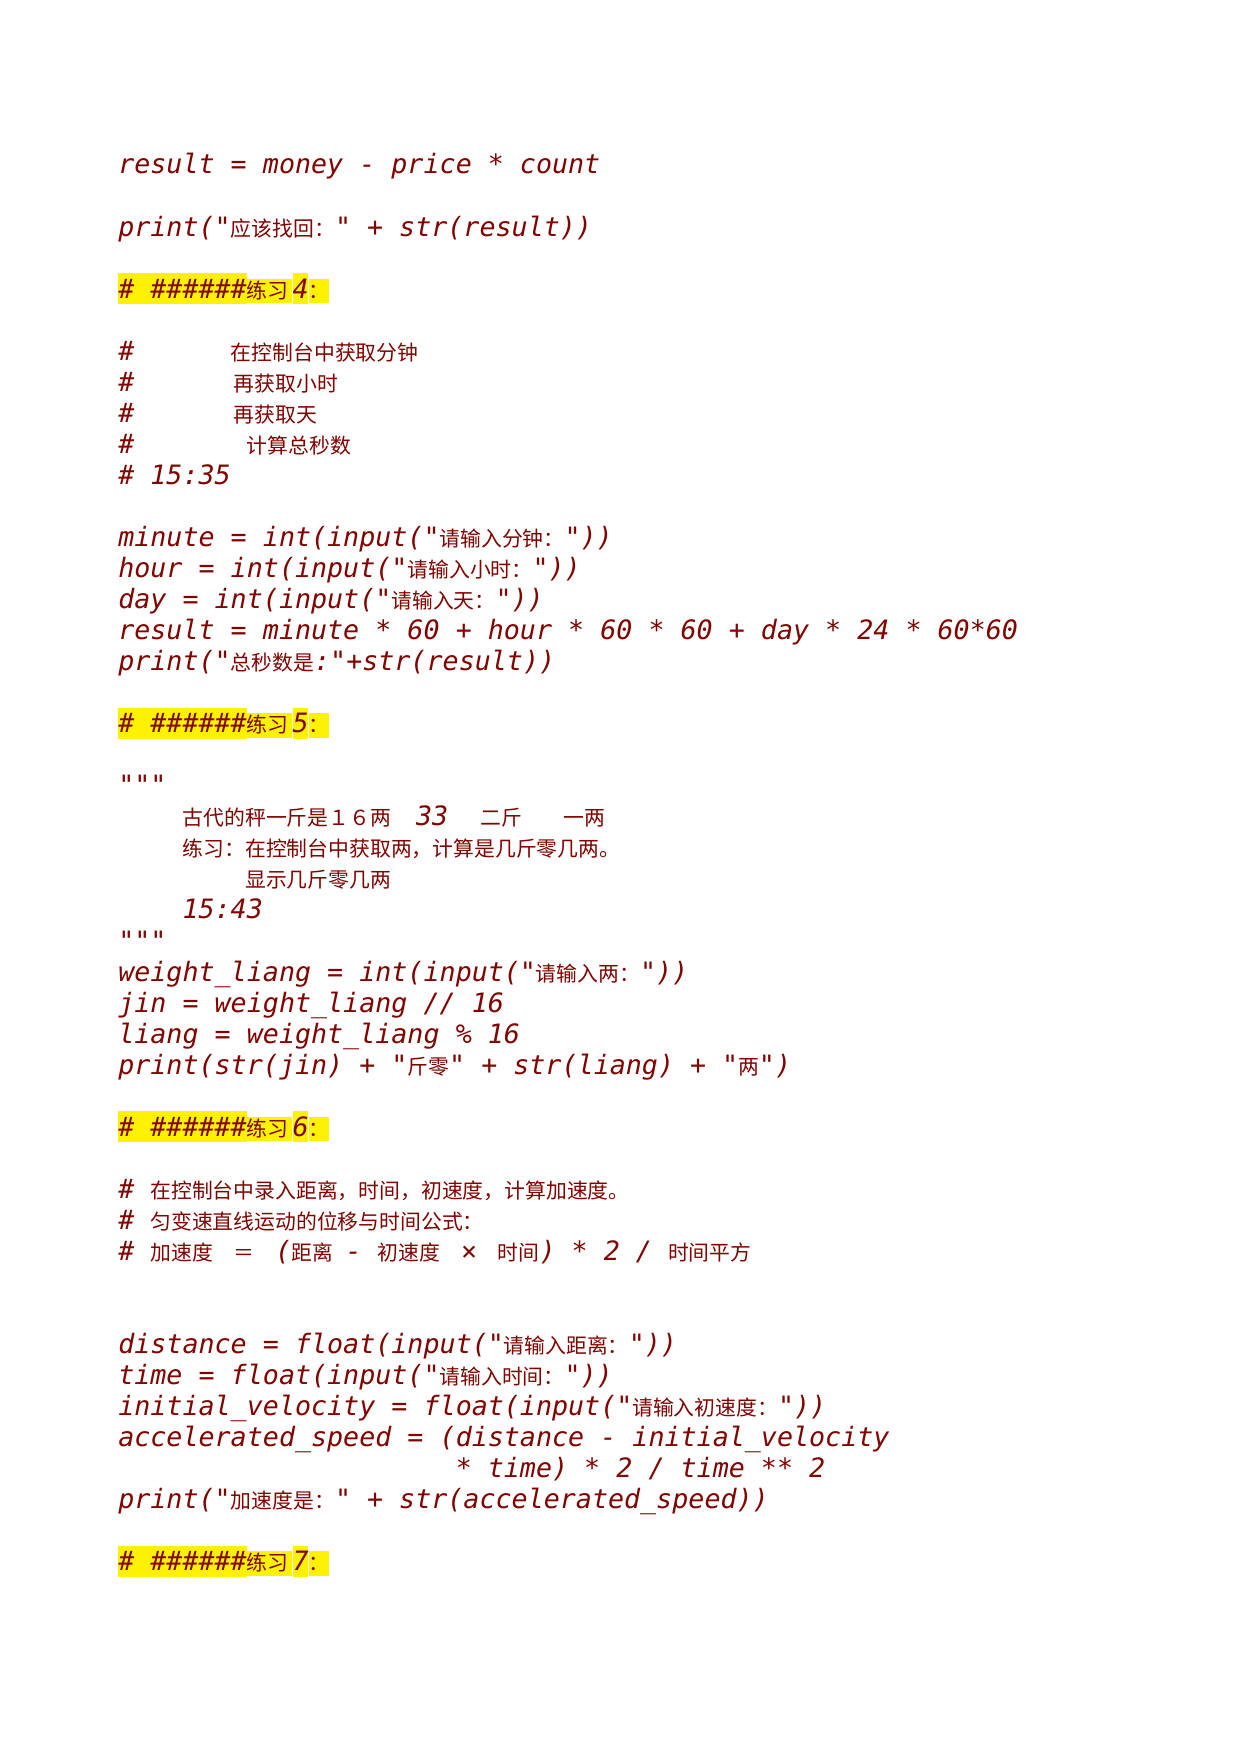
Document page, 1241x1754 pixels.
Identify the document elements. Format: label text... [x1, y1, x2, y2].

text # 15:35 [118, 459, 1122, 491]
text 15:43 [118, 894, 1122, 925]
text day = int(input("请输入天：")) [118, 584, 1122, 615]
text print("应该找回：" + str(result)) [118, 211, 1122, 242]
text # ######练习6： [118, 1111, 1122, 1142]
text """ [118, 770, 1122, 801]
text print(str(jin) + "斤零" + str(liang) + "两") [118, 1049, 1122, 1080]
text weight_liang = int(input("请输入两：")) [118, 956, 1122, 987]
text # 匀变速直线运动的位移与时间公式： [118, 1204, 1122, 1236]
text jin = weight_liang // 16 [118, 987, 1122, 1018]
text result = minute * 60 + hour * 60 * 60 + day * 24 * 60*60 [118, 615, 1122, 646]
text distance = float(input("请输入距离：")) [118, 1329, 1122, 1360]
text # ######练习7： [118, 1546, 1122, 1577]
text result = money - price * count [118, 149, 1122, 180]
text initial_velocity = float(input("请输入初速度：")) [118, 1391, 1122, 1422]
text # 在控制台中获取分钟 [118, 335, 1122, 366]
text print("加速度是：" + str(accelerated_speed)) [118, 1484, 1122, 1515]
text # 再获取天 [118, 397, 1122, 428]
text time = float(input("请输入时间：")) [118, 1360, 1122, 1391]
text """ [118, 925, 1122, 956]
text 显示几斤零几两 [118, 863, 1122, 894]
text 古代的秤一斤是１６两 33 二斤 一两 [118, 801, 1122, 832]
text minute = int(input("请输入分钟：")) [118, 522, 1122, 553]
text # 再获取小时 [118, 366, 1122, 397]
text accelerated_speed = (distance - initial_velocity [118, 1422, 1122, 1453]
text * time) * 2 / time ** 2 [118, 1453, 1122, 1484]
text # 计算总秒数 [118, 428, 1122, 459]
text liang = weight_liang % 16 [118, 1018, 1122, 1049]
text 练习：在控制台中获取两，计算是几斤零几两。 [118, 832, 1122, 863]
text hour = int(input("请输入小时：")) [118, 553, 1122, 584]
text # 在控制台中录入距离，时间，初速度，计算加速度。 [118, 1173, 1122, 1204]
text # ######练习5： [118, 708, 1122, 739]
text print("总秒数是:"+str(result)) [118, 646, 1122, 677]
text # 加速度 ＝ (距离 - 初速度 × 时间) * 2 / 时间平方 [118, 1236, 1122, 1267]
text # ######练习4： [118, 273, 1122, 304]
